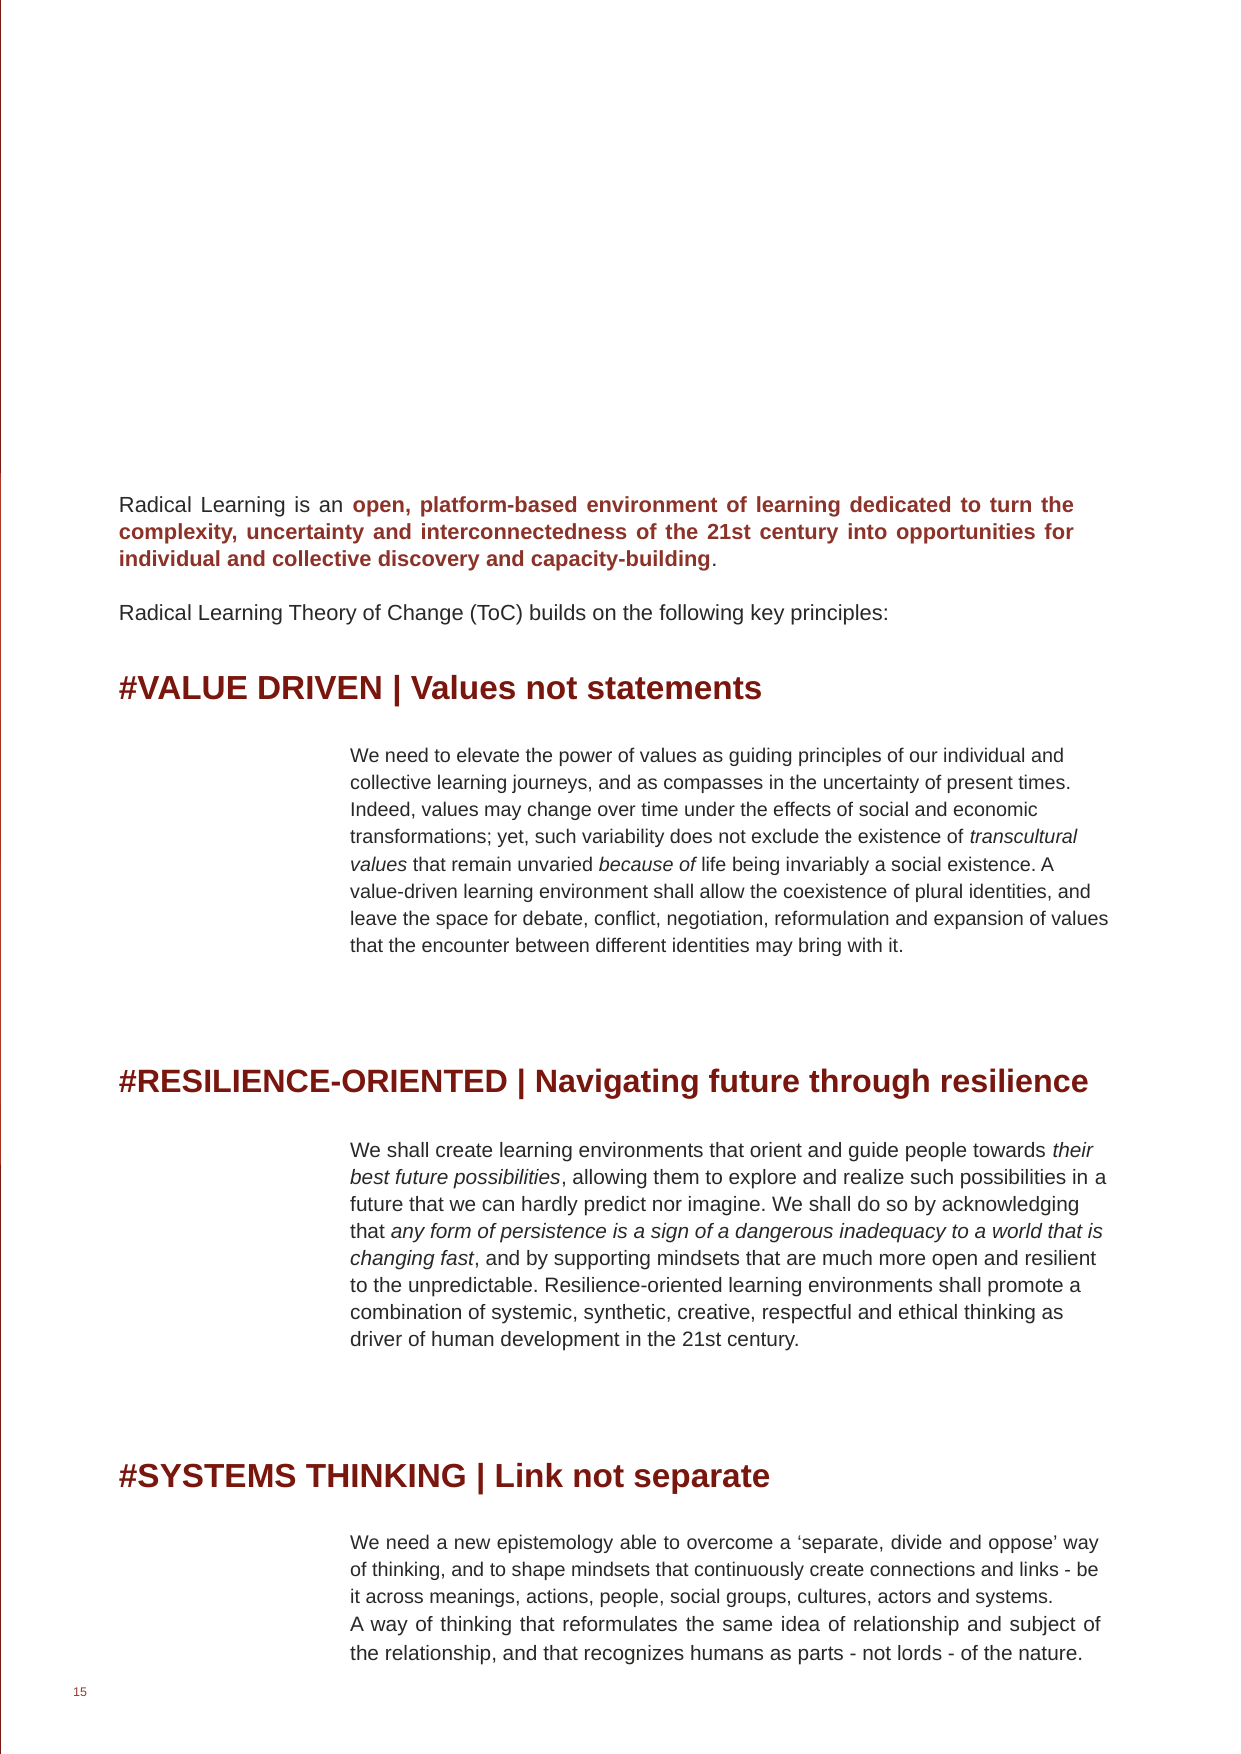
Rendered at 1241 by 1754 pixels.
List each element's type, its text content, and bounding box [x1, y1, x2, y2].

text We need to elevate the power of values as guiding principles of our individual and collective learning journeys, and as compasses in the uncertainty of present times. Indeed, values may change over time under the effects of social and economic transformations; yet, such variability does not exclude the existence of transcultural values that remain unvaried because of life being invariably a social existence. A value-driven learning environment shall allow the coexistence of plural identities, and leave the space for debate, conflict, negotiation, reformulation and expansion of values that the encounter between different identities may bring with it. [350, 744, 1110, 957]
text #RESILIENCE-ORIENTED | Navigating future through resilience [119, 1062, 1110, 1099]
text We shall create learning environments that orient and guide people towards their best future possibilities, allowing them to explore and realize such possibilities in a future that we can hardly predict nor imagine. We shall do so by acknowledging that any form of persistence is a sign of a dangerous inadequacy to a world that is changing fast, and by supporting mindsets that are much more open and resilient to the unpredictable. Resilience-oriented learning environments shall promote a combination of systemic, synthetic, creative, respectful and ethical thinking as driver of human development in the 21st century. [350, 1138, 1108, 1351]
text #SYSTEMS THINKING | Link not separate [119, 1456, 1110, 1494]
text Radical Learning is an open, platform-based environment of learning dedicated to turn the complexity, uncertainty and interconnectedness of the 21st century into opportunities for individual and collective discovery and capacity-building. [119, 492, 1075, 572]
text We need a new epistemology able to overcome a ‘separate, divide and oppose’ way of thinking, and to shape mindsets that continuously create connections and links - be it across meanings, actions, people, social groups, cultures, actors and systems. [350, 1531, 1100, 1607]
text Radical Learning Theory of Change (ToC) builds on the following key principles: [119, 600, 1110, 625]
text 15 [73, 1685, 592, 1699]
text #VALUE DRIVEN | Values not statements [119, 668, 1110, 707]
text A way of thinking that reformulates the same idea of relationship and subject of the relationship, and that recognizes humans as parts - not lords - of the nature. [350, 1612, 1102, 1664]
